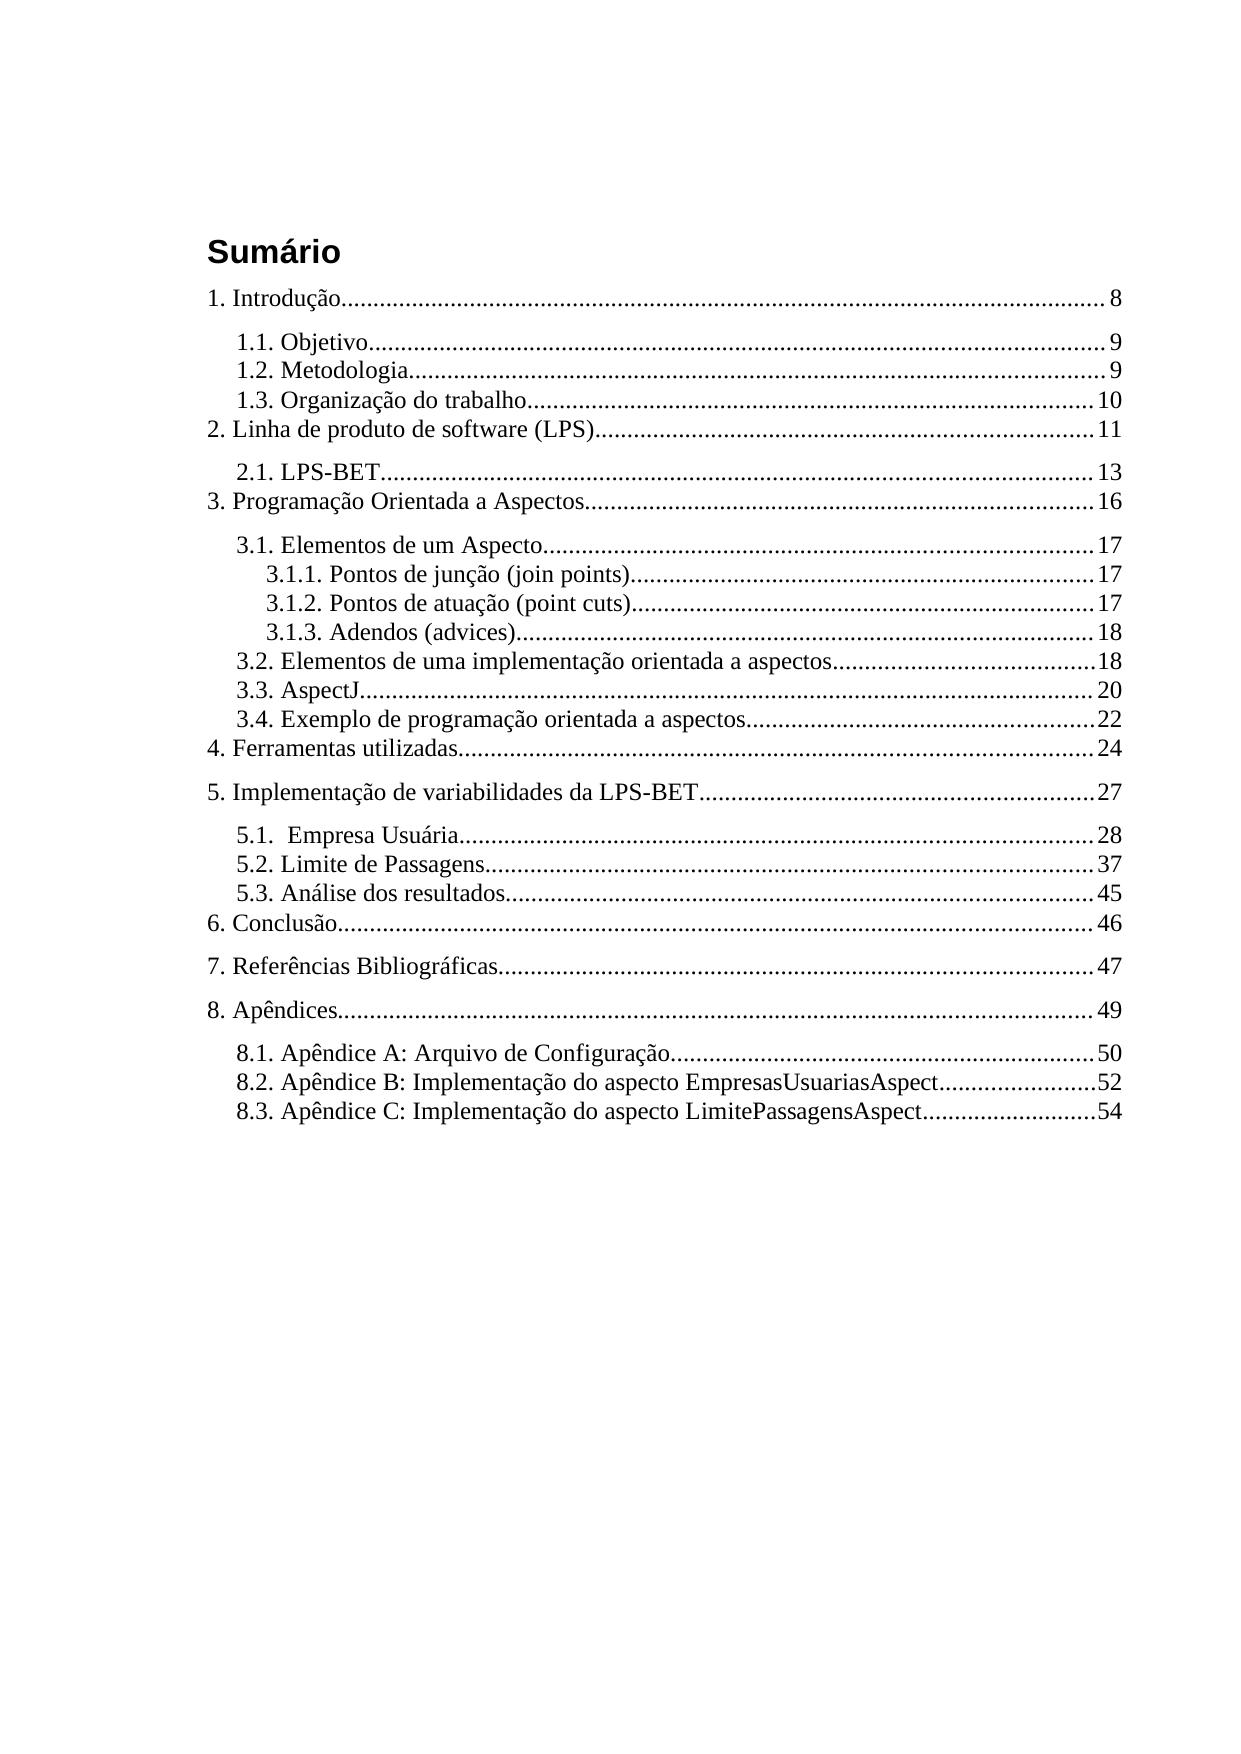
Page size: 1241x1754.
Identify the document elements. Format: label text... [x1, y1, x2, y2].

text 3.1.3. Adendos (advices) 18 [266, 617, 1122, 646]
text 3. Programação Orientada a Aspectos 16 [207, 486, 1122, 515]
subtitle Sumário [207, 232, 1122, 270]
text 3.1. Elementos de um Aspecto 17 [236, 530, 1122, 559]
text 2. Linha de produto de software (LPS) 11 [207, 413, 1122, 443]
text 8.2. Apêndice B: Implementação do aspecto EmpresasUsuariasAspect 52 [236, 1067, 1122, 1096]
text 5.3. Análise dos resultados 45 [236, 878, 1122, 907]
text 2.1. LPS-BET 13 [236, 457, 1122, 486]
text 8. Apêndices 49 [207, 994, 1122, 1023]
text 4. Ferramentas utilizadas 24 [207, 733, 1122, 762]
text 5.1. Empresa Usuária 28 [236, 820, 1122, 849]
text 3.2. Elementos de uma implementação orientada a aspectos 18 [236, 646, 1122, 675]
text 7. Referências Bibliográficas 47 [207, 951, 1122, 980]
text 6. Conclusão 46 [207, 907, 1122, 936]
text 3.4. Exemplo de programação orientada a aspectos 22 [236, 704, 1122, 733]
text 8.1. Apêndice A: Arquivo de Configuração 50 [236, 1038, 1122, 1067]
text 1.2. Metodologia 9 [236, 355, 1122, 384]
text 5.2. Limite de Passagens 37 [236, 849, 1122, 878]
text 3.1.2. Pontos de atuação (point cuts) 17 [266, 588, 1122, 617]
text 1.1. Objetivo 9 [236, 326, 1122, 355]
text 5. Implementação de variabilidades da LPS-BET 27 [207, 777, 1122, 806]
text 3.3. AspectJ 20 [236, 675, 1122, 704]
text 1.3. Organização do trabalho 10 [236, 384, 1122, 413]
text 3.1.1. Pontos de junção (join points) 17 [266, 559, 1122, 588]
text 1. Introdução 8 [207, 283, 1122, 312]
text 8.3. Apêndice C: Implementação do aspecto LimitePassagensAspect 54 [236, 1096, 1122, 1125]
